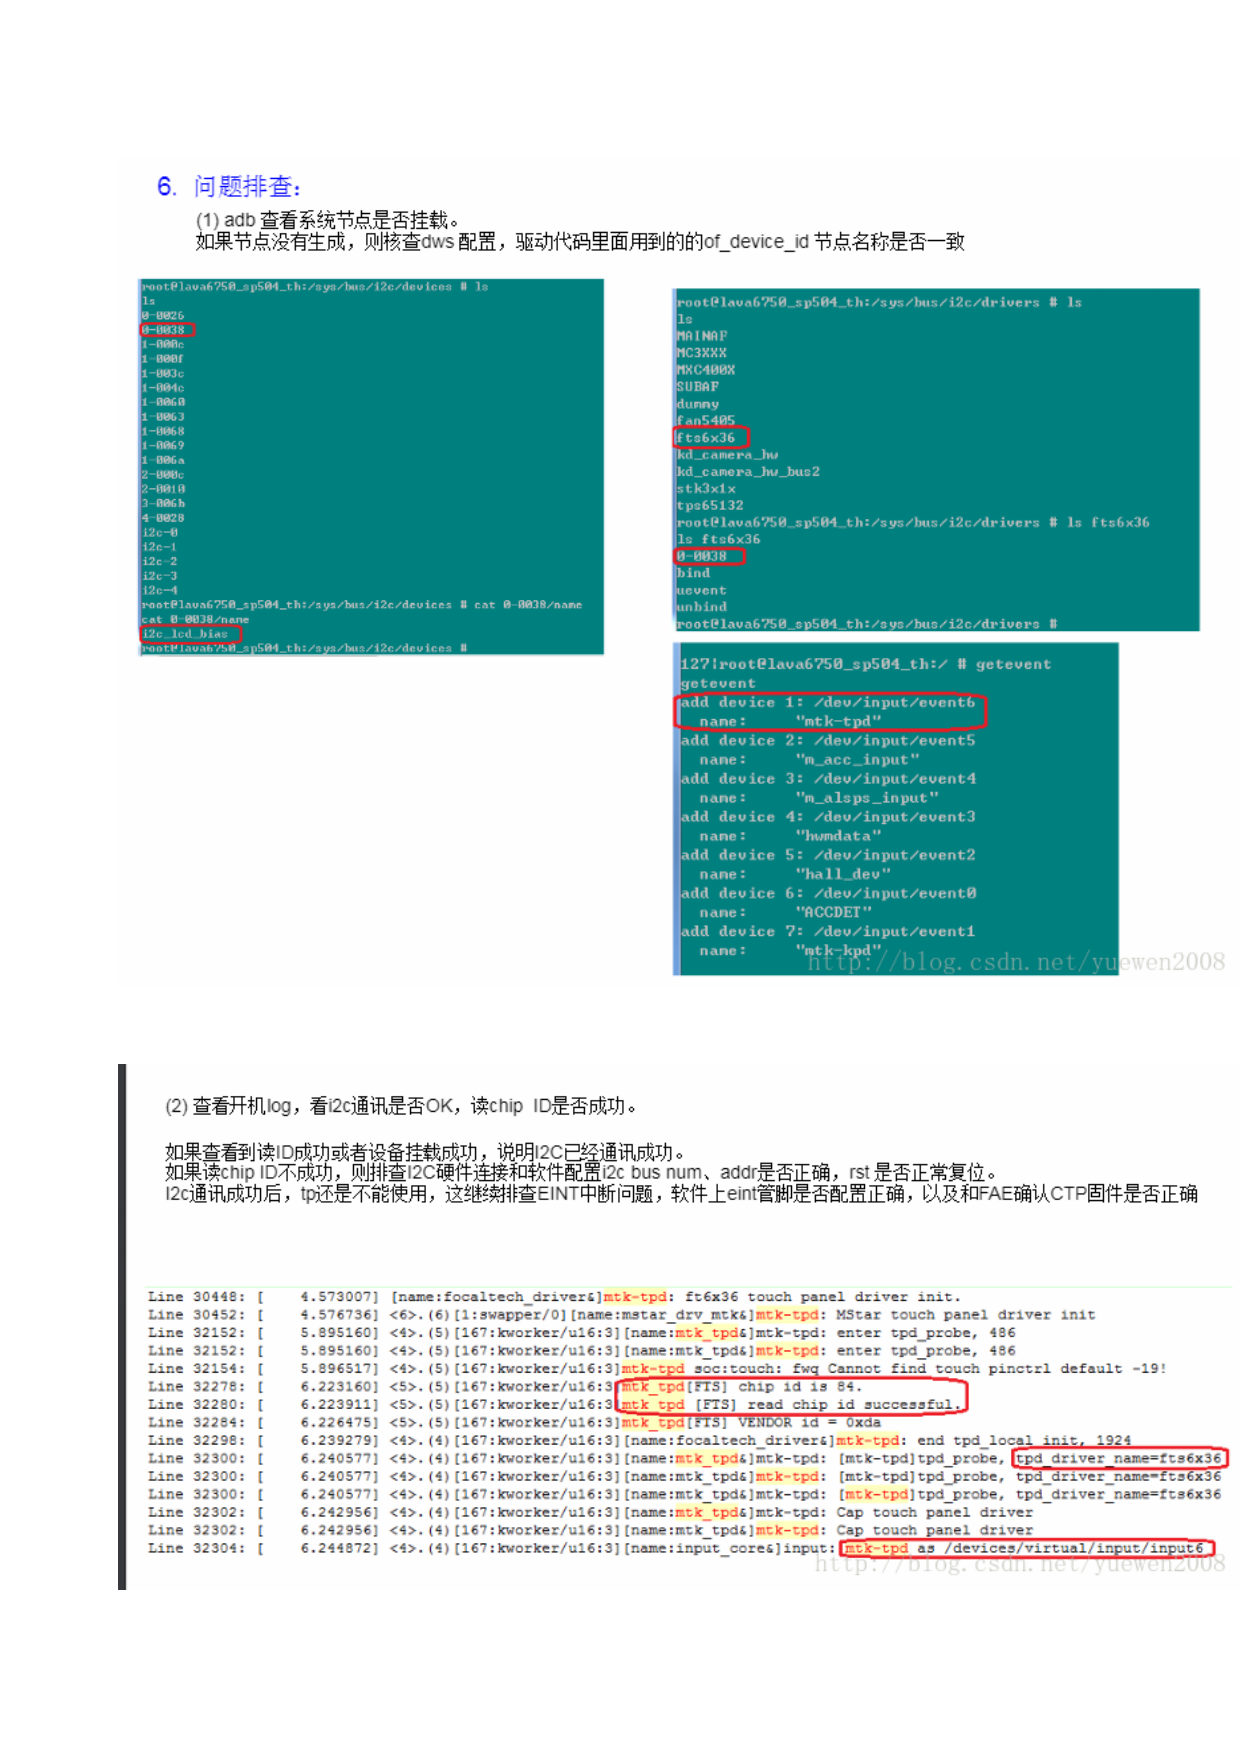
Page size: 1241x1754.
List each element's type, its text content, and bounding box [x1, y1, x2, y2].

picture [118, 1064, 1241, 1590]
picture [118, 155, 1241, 989]
text MTK TP 驱动分析 [118, 1590, 1122, 1627]
text MTK TP 驱动分析 [118, 118, 1122, 155]
text MTK TP 驱动分析 [118, 989, 1122, 1064]
